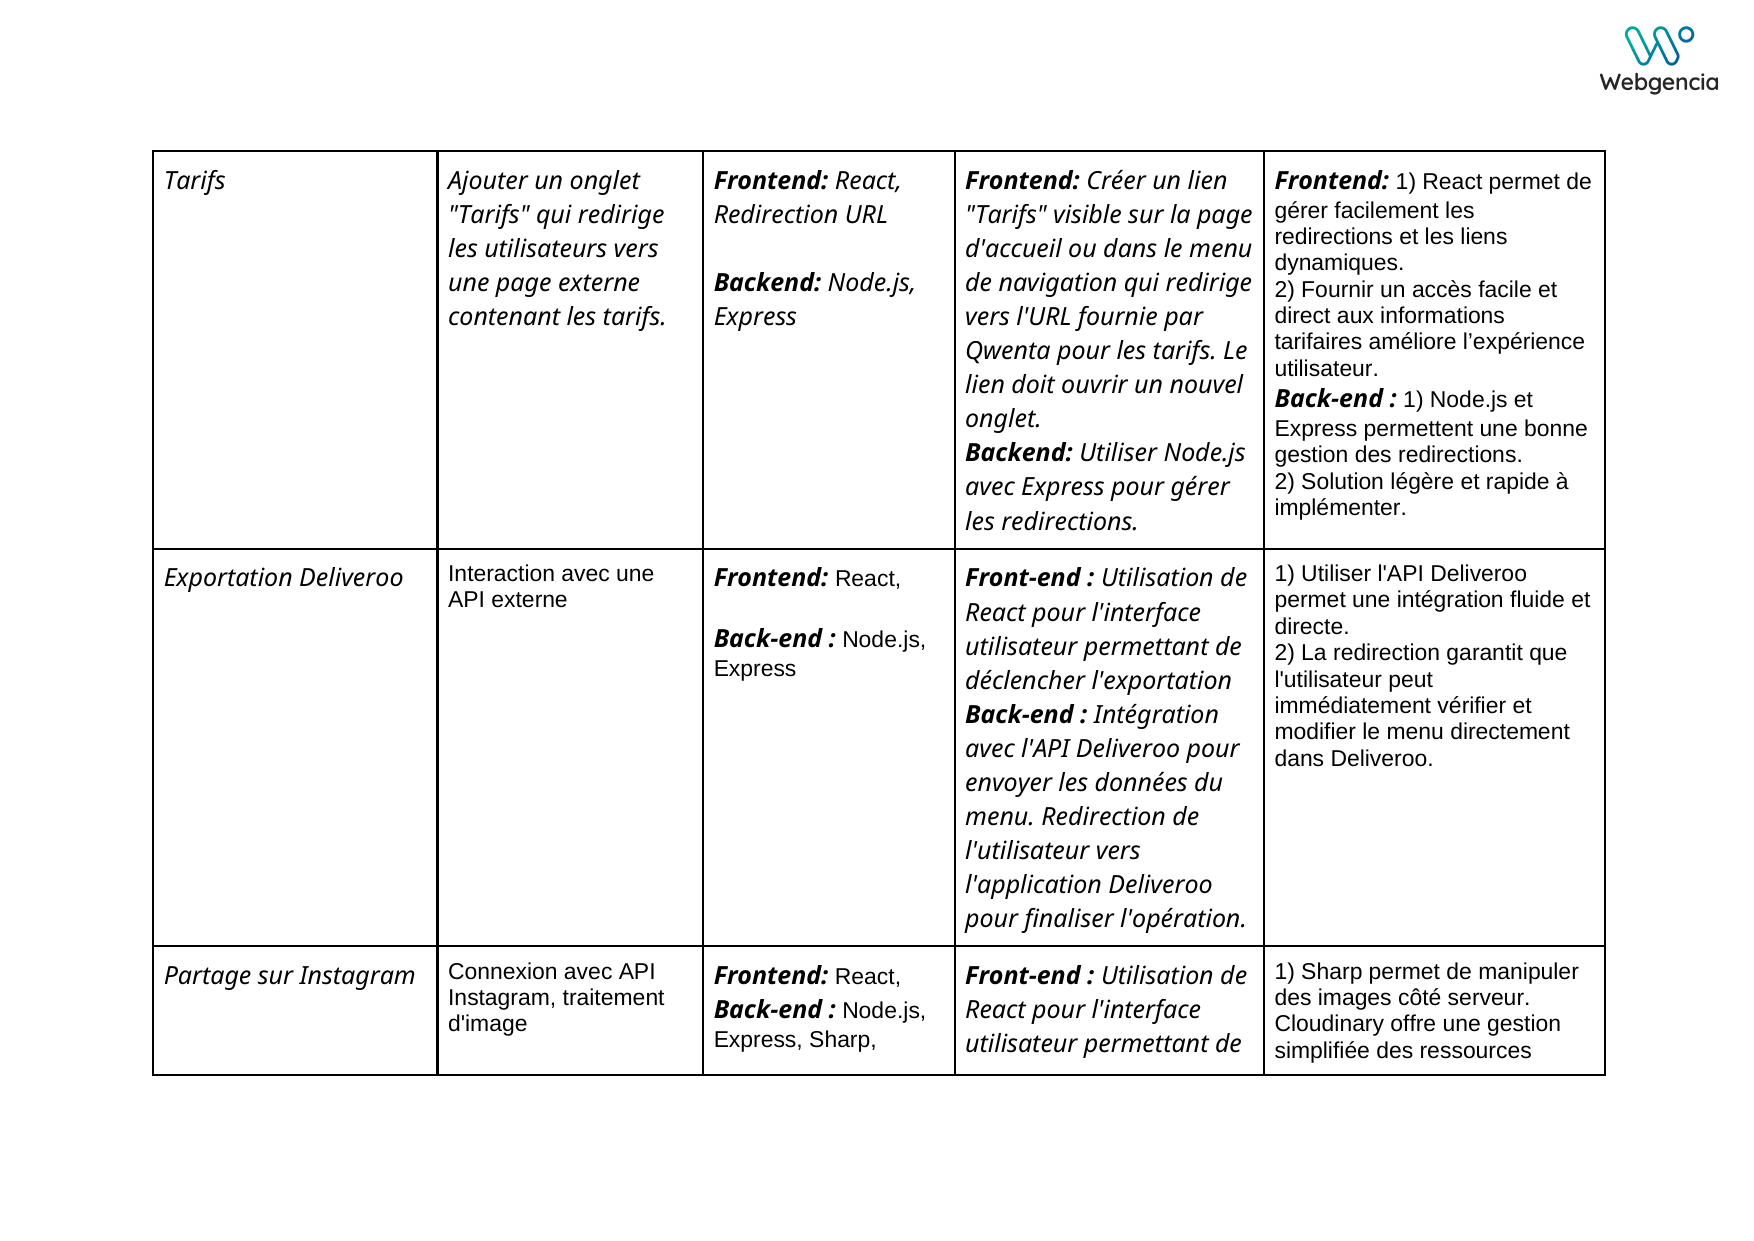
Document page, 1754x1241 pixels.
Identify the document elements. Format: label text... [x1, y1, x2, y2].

table_cell 1) Utiliser l'API Deliveroo permet une intégration fluide et directe. 2) La redirection garantit que l'utilisateur peut immédiatement vérifier et modifier le menu directement dans Deliveroo. [1265, 550, 1604, 945]
table_cell Frontend: React, Back-end : Node.js, Express [704, 550, 954, 945]
table_cell Front-end : Utilisation de React pour l'interface utilisateur permettant de déclencher l'exportation Back-end : Intégration avec l'API Deliveroo pour envoyer les données du menu. Redirection de l'utilisateur vers l'application Deliveroo pour finaliser l'opération. [956, 550, 1263, 945]
table_cell Exportation Deliveroo [154, 550, 436, 945]
table_cell Frontend: React, Back-end : Node.js, Express, Sharp, [704, 947, 954, 1073]
table_cell Interaction avec une API externe [439, 550, 702, 945]
table_cell Frontend: React, Redirection URL Backend: Node.js, Express [704, 152, 954, 548]
table_cell 1) Sharp permet de manipuler des images côté serveur. Cloudinary offre une gestion simplifiée des ressources [1265, 947, 1604, 1073]
table_cell Partage sur Instagram [154, 947, 436, 1073]
table_cell Tarifs [154, 152, 436, 548]
table_cell Connexion avec API Instagram, traitement d'image [439, 947, 702, 1073]
table_cell Ajouter un onglet "Tarifs" qui redirige les utilisateurs vers une page externe contenant les tarifs. [439, 152, 702, 548]
table_cell Front-end : Utilisation de React pour l'interface utilisateur permettant de [956, 947, 1263, 1073]
table_cell Frontend: Créer un lien "Tarifs" visible sur la page d'accueil ou dans le menu de navigation qui redirige vers l'URL fournie par Qwenta pour les tarifs. Le lien doit ouvrir un nouvel onglet. Backend: Utiliser Node.js avec Express pour gérer les redirections. [956, 152, 1263, 548]
table_cell Frontend: 1) React permet de gérer facilement les redirections et les liens dynamiques. 2) Fournir un accès facile et direct aux informations tarifaires améliore l’expérience utilisateur. Back-end : 1) Node.js et Express permettent une bonne gestion des redirections. 2) Solution légère et rapide à implémenter. [1265, 152, 1604, 548]
picture [1580, 20, 1739, 101]
